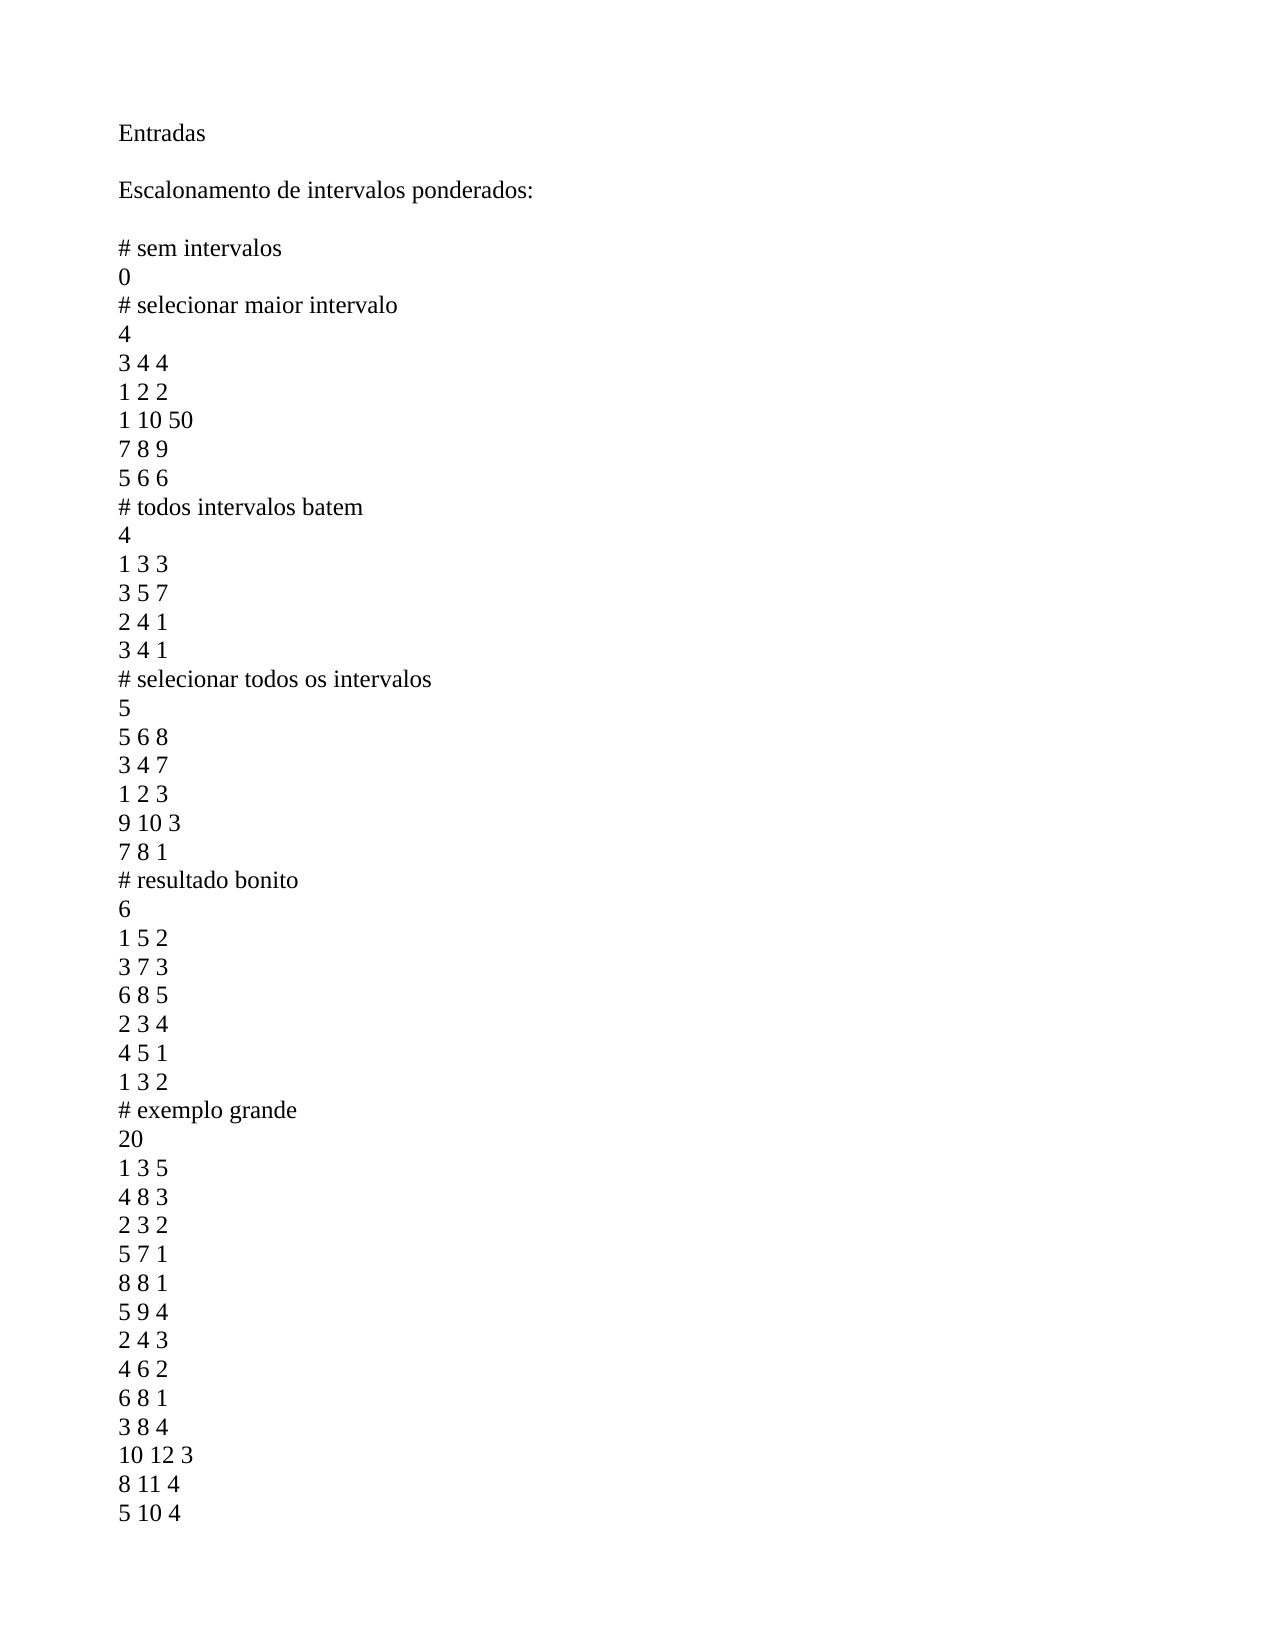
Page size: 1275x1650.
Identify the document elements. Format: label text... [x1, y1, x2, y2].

text 2 4 1 [118, 607, 1157, 636]
text 3 4 7 [118, 751, 1157, 779]
text 6 8 1 [118, 1383, 1157, 1412]
text 2 4 3 [118, 1326, 1157, 1354]
text 4 5 1 [118, 1038, 1157, 1067]
text 9 10 3 [118, 808, 1157, 837]
text 5 9 4 [118, 1297, 1157, 1326]
text 1 10 50 [118, 406, 1157, 434]
text 3 4 1 [118, 636, 1157, 664]
text 20 [118, 1124, 1157, 1153]
text 5 7 1 [118, 1239, 1157, 1268]
text 7 8 9 [118, 434, 1157, 463]
text # resultado bonito [118, 866, 1157, 894]
text 10 12 3 [118, 1441, 1157, 1469]
text 7 8 1 [118, 837, 1157, 866]
text 8 8 1 [118, 1268, 1157, 1297]
text Escalonamento de intervalos ponderados: [118, 176, 1157, 204]
text 1 2 3 [118, 779, 1157, 808]
text 8 11 4 [118, 1469, 1157, 1498]
text 1 3 5 [118, 1153, 1157, 1182]
text # sem intervalos [118, 233, 1157, 262]
text 4 6 2 [118, 1354, 1157, 1383]
text 3 4 4 [118, 348, 1157, 377]
text # selecionar maior intervalo [118, 291, 1157, 319]
text 1 3 2 [118, 1067, 1157, 1096]
text Entradas [118, 118, 1157, 147]
text 2 3 4 [118, 1009, 1157, 1038]
text 4 [118, 521, 1157, 549]
text # exemplo grande [118, 1096, 1157, 1124]
text 5 10 4 [118, 1498, 1157, 1527]
text 1 2 2 [118, 377, 1157, 406]
text 6 8 5 [118, 981, 1157, 1009]
text 3 7 3 [118, 952, 1157, 981]
text 6 [118, 894, 1157, 923]
text 3 8 4 [118, 1412, 1157, 1441]
text # todos intervalos batem [118, 492, 1157, 521]
text 4 [118, 319, 1157, 348]
text 4 8 3 [118, 1182, 1157, 1211]
text # selecionar todos os intervalos [118, 664, 1157, 693]
text 3 5 7 [118, 578, 1157, 607]
text 5 [118, 693, 1157, 722]
text 5 6 6 [118, 463, 1157, 492]
text 2 3 2 [118, 1211, 1157, 1239]
text 5 6 8 [118, 722, 1157, 751]
text 1 3 3 [118, 549, 1157, 578]
text 0 [118, 262, 1157, 291]
text 1 5 2 [118, 923, 1157, 952]
